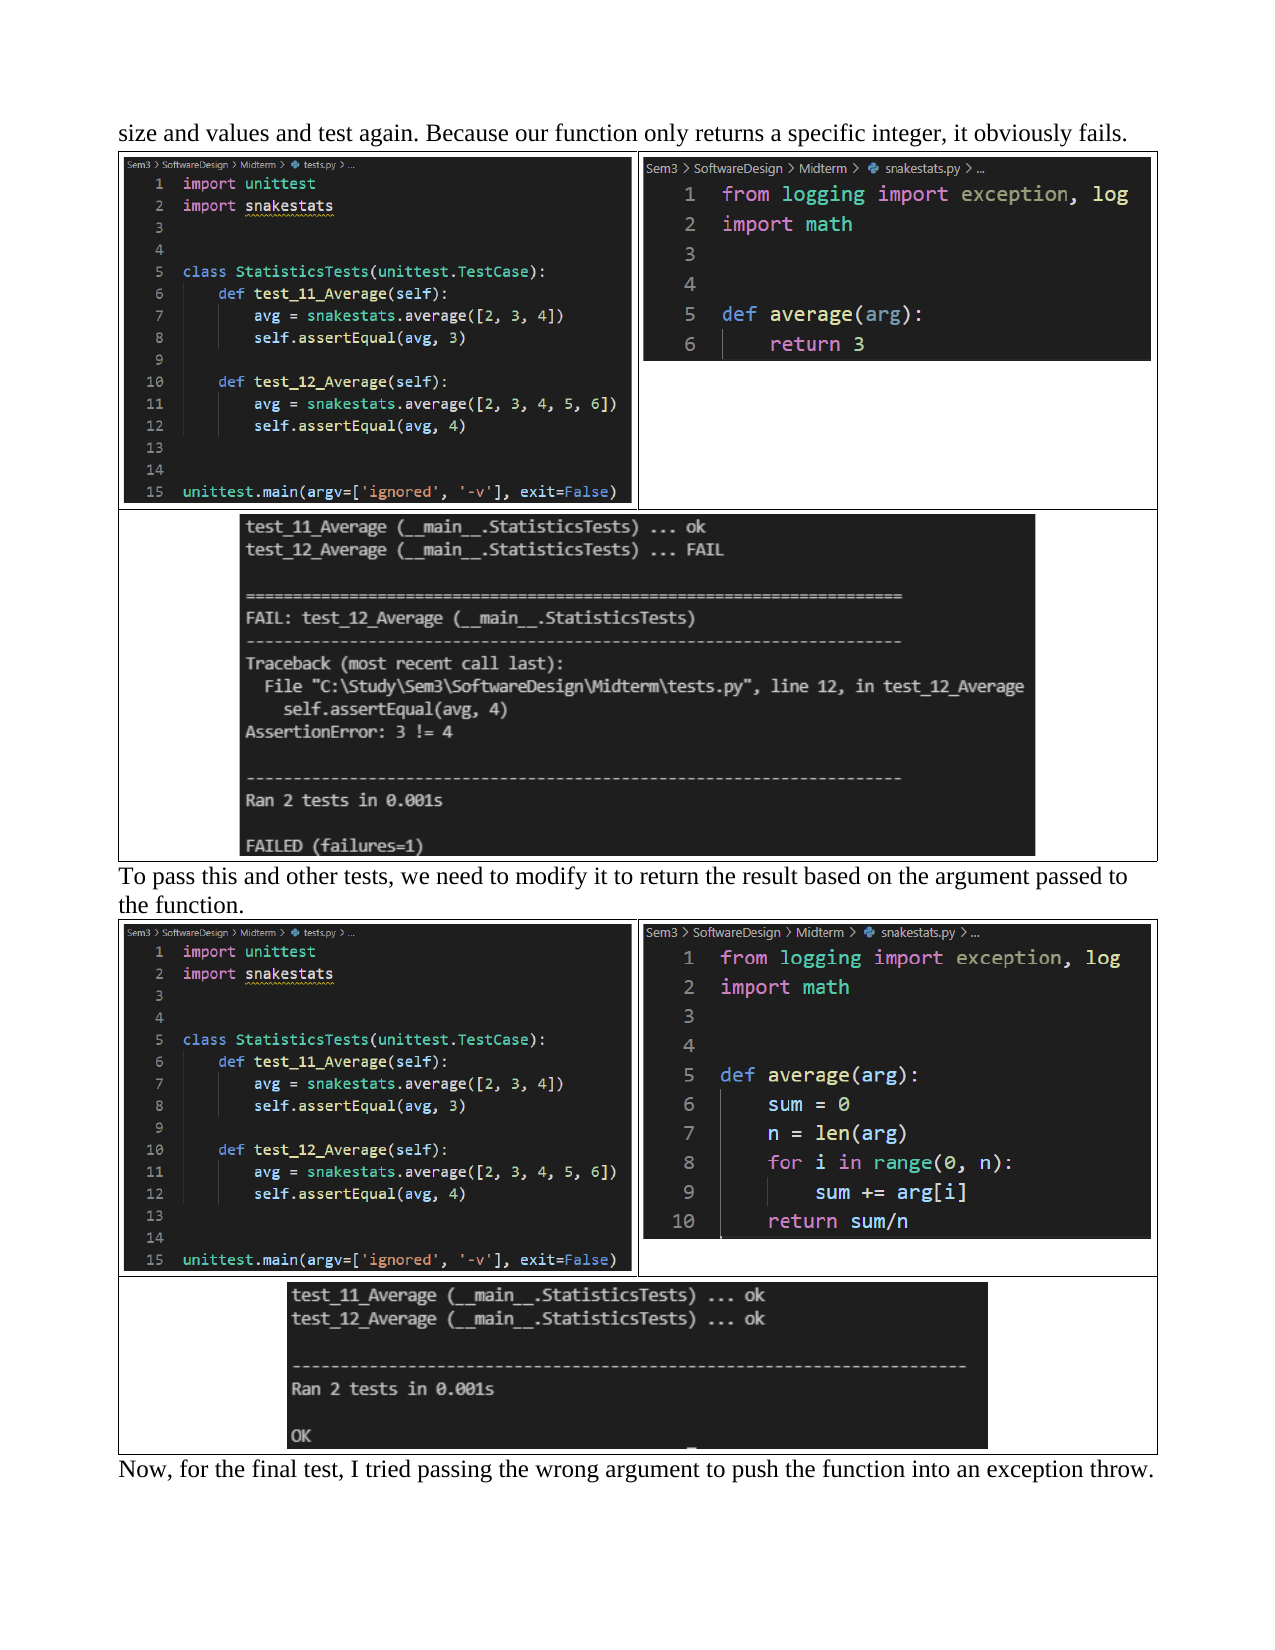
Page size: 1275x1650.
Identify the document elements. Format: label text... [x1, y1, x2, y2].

picture [123, 157, 632, 503]
picture [287, 1282, 988, 1449]
table_header [119, 920, 637, 1276]
text To pass this and other tests, we need to modify it to return the result based on the argument passed to the function. [118, 862, 1157, 919]
picture [643, 157, 1151, 361]
picture [123, 924, 632, 1271]
text Now, for the final test, I tried passing the wrong argument to push the function into an exception throw. [118, 1455, 1157, 1483]
table_header [119, 152, 637, 509]
table_cell [119, 1277, 1157, 1454]
table_cell [119, 510, 1157, 861]
table_header [639, 920, 1157, 1276]
table_header [639, 152, 1157, 509]
picture [643, 924, 1151, 1239]
picture [239, 514, 1036, 856]
text size and values and test again. Because our function only returns a specific integer, it obviously fails. [118, 118, 1157, 147]
